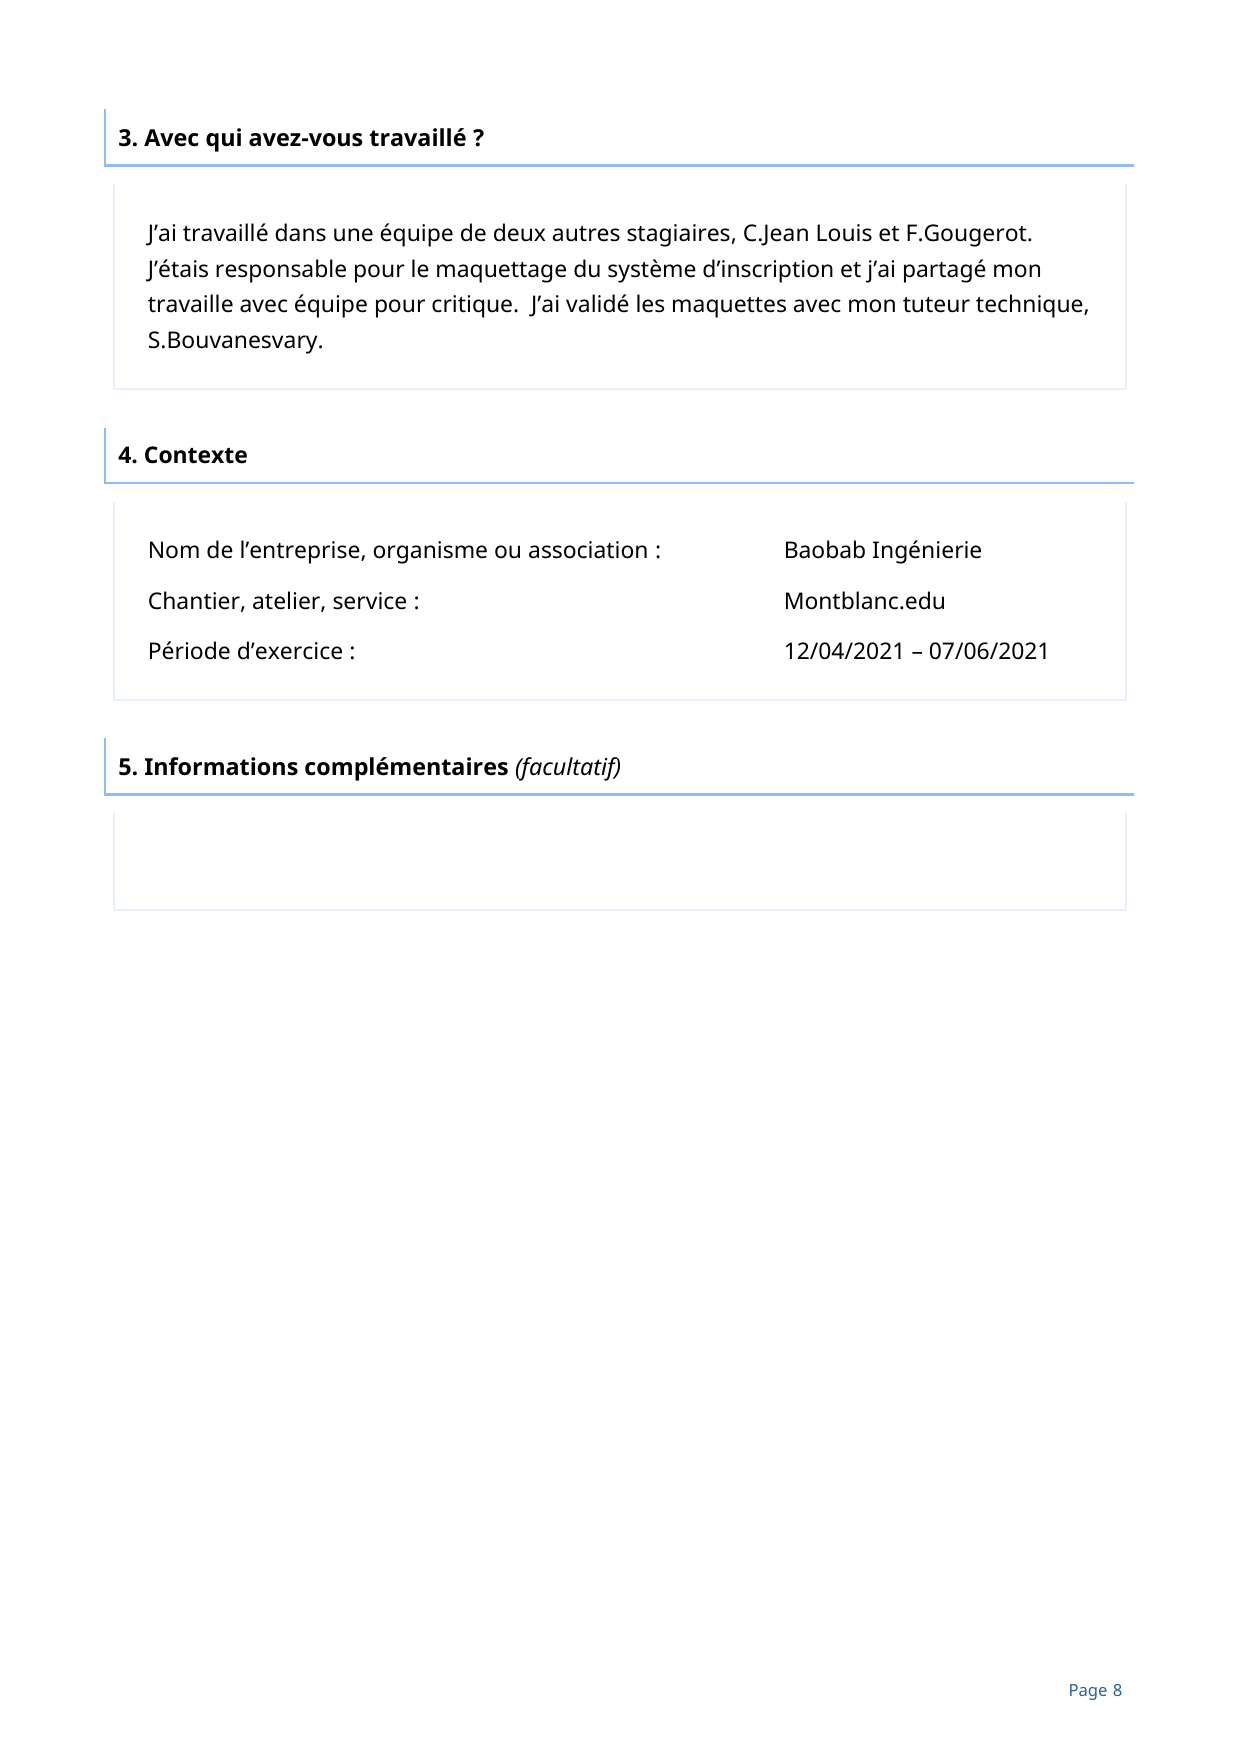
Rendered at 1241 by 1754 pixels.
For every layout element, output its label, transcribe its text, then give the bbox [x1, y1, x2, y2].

subtitle 4. Contexte [104, 427, 1134, 482]
text Période d’exercice : 12/04/2021 – 07/06/2021 [115, 603, 1125, 699]
text Chantier, atelier, service : Montblanc.edu [115, 552, 1125, 603]
subtitle 5. Informations complémentaires (facultatif) [106, 738, 1134, 793]
text Nom de l’entreprise, organisme ou association : Baobab Ingénierie [115, 502, 1125, 552]
subtitle 3. Avec qui avez-vous travaillé ? [106, 109, 1134, 164]
text J’ai travaillé dans une équipe de deux autres stagiaires, C.Jean Louis et F.Gougerot. J’étais responsable pour le maquettage du système d’inscription et j’ai partagé mon travaille avec équipe pour critique. J’ai validé les maquettes avec mon tuteur technique, S.Bouvanesvary. [115, 184, 1125, 388]
